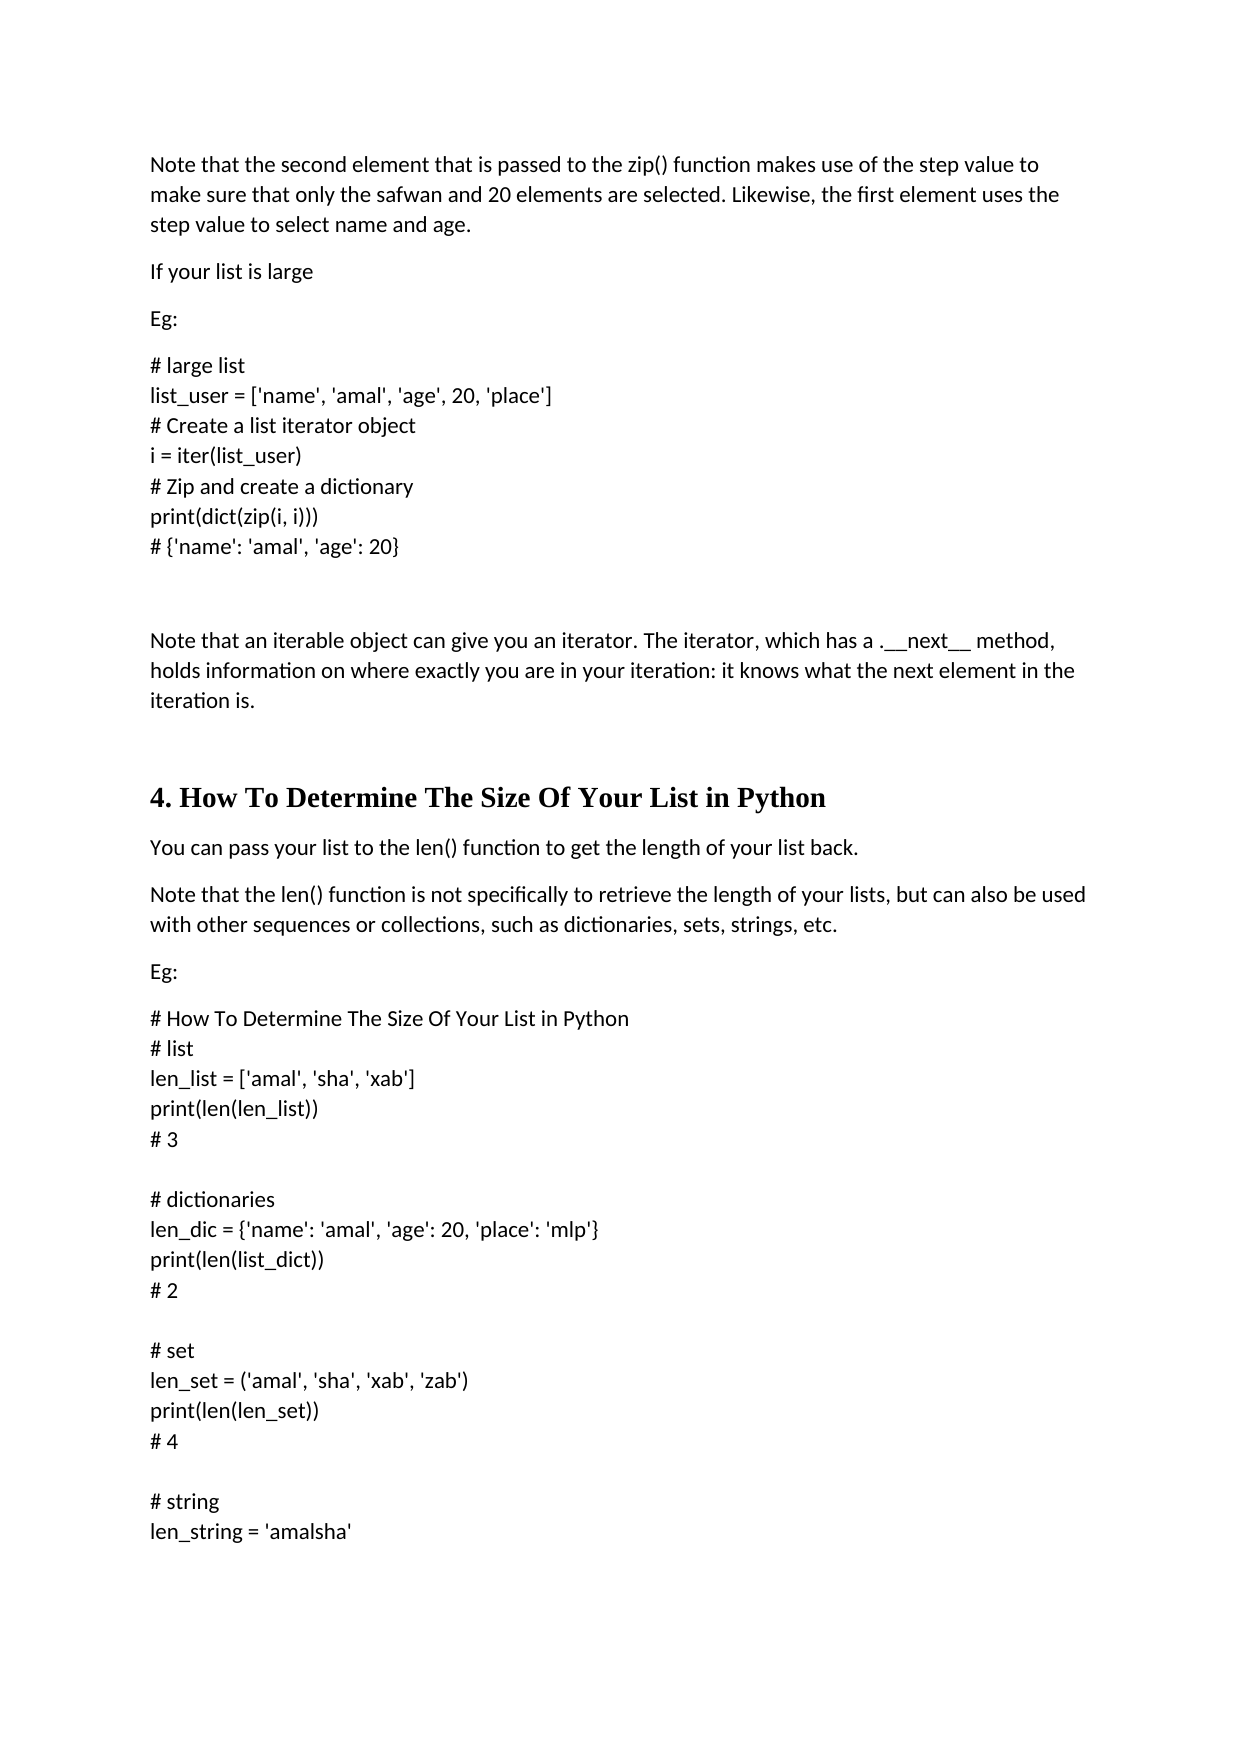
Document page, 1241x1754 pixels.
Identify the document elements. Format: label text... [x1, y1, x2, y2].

text Note that an iterable object can give you an iterator. The iterator, which has a .__next__ method, holds information on where exactly you are in your iteration: it knows what the next element in the iteration is. [150, 626, 1090, 714]
text Note that the len() function is not specifically to retrieve the length of your lists, but can also be used with other sequences or collections, such as dictionaries, sets, strings, etc. [150, 880, 1090, 938]
text # large list list_user = ['name', 'amal', 'age', 20, 'place'] # Create a list iterator object i = iter(list_user) # Zip and create a dictionary print(dict(zip(i, i))) # {'name': 'amal', 'age': 20} [150, 351, 1090, 560]
text # How To Determine The Size Of Your List in Python # list len_list = ['amal', 'sha', 'xab'] print(len(len_list)) # 3 # dictionaries len_dic = {'name': 'amal', 'age': 20, 'place': 'mlp'} print(len(list_dict)) # 2 # set len_set = ('amal', 'sha', 'xab', 'zab') print(len(len_set)) # 4 # string len_string = 'amalsha' [150, 1004, 1090, 1545]
text 4. How To Determine The Size Of Your List in Python [150, 780, 1090, 814]
text You can pass your list to the len() function to get the length of your list back. [150, 833, 1090, 861]
text Eg: [150, 304, 1090, 332]
text Note that the second element that is passed to the zip() function makes use of the step value to make sure that only the safwan and 20 elements are selected. Likewise, the first element uses the step value to select name and age. [150, 150, 1090, 238]
text If your list is large [150, 257, 1090, 285]
text Eg: [150, 957, 1090, 985]
